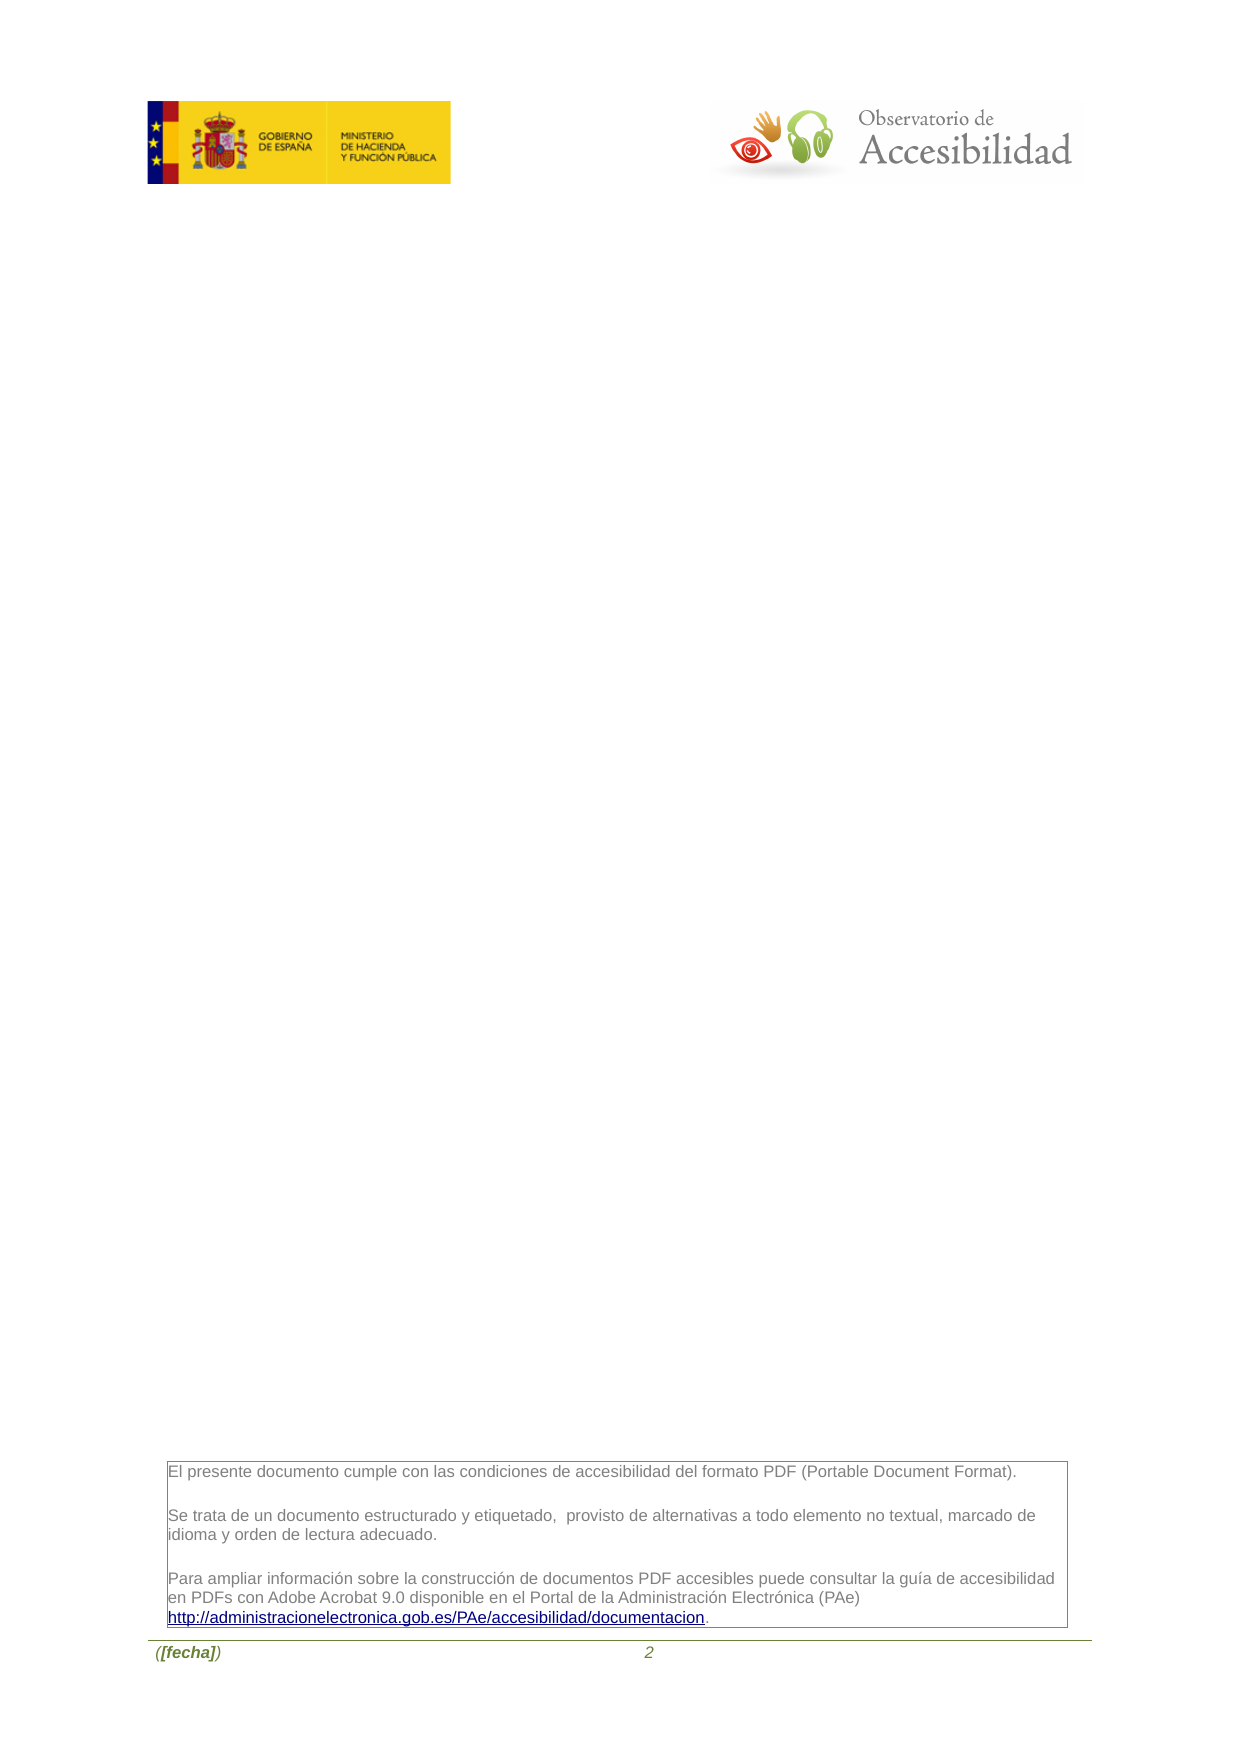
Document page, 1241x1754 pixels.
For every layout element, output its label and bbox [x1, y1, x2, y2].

picture [147, 101, 451, 184]
picture [710, 101, 1086, 184]
